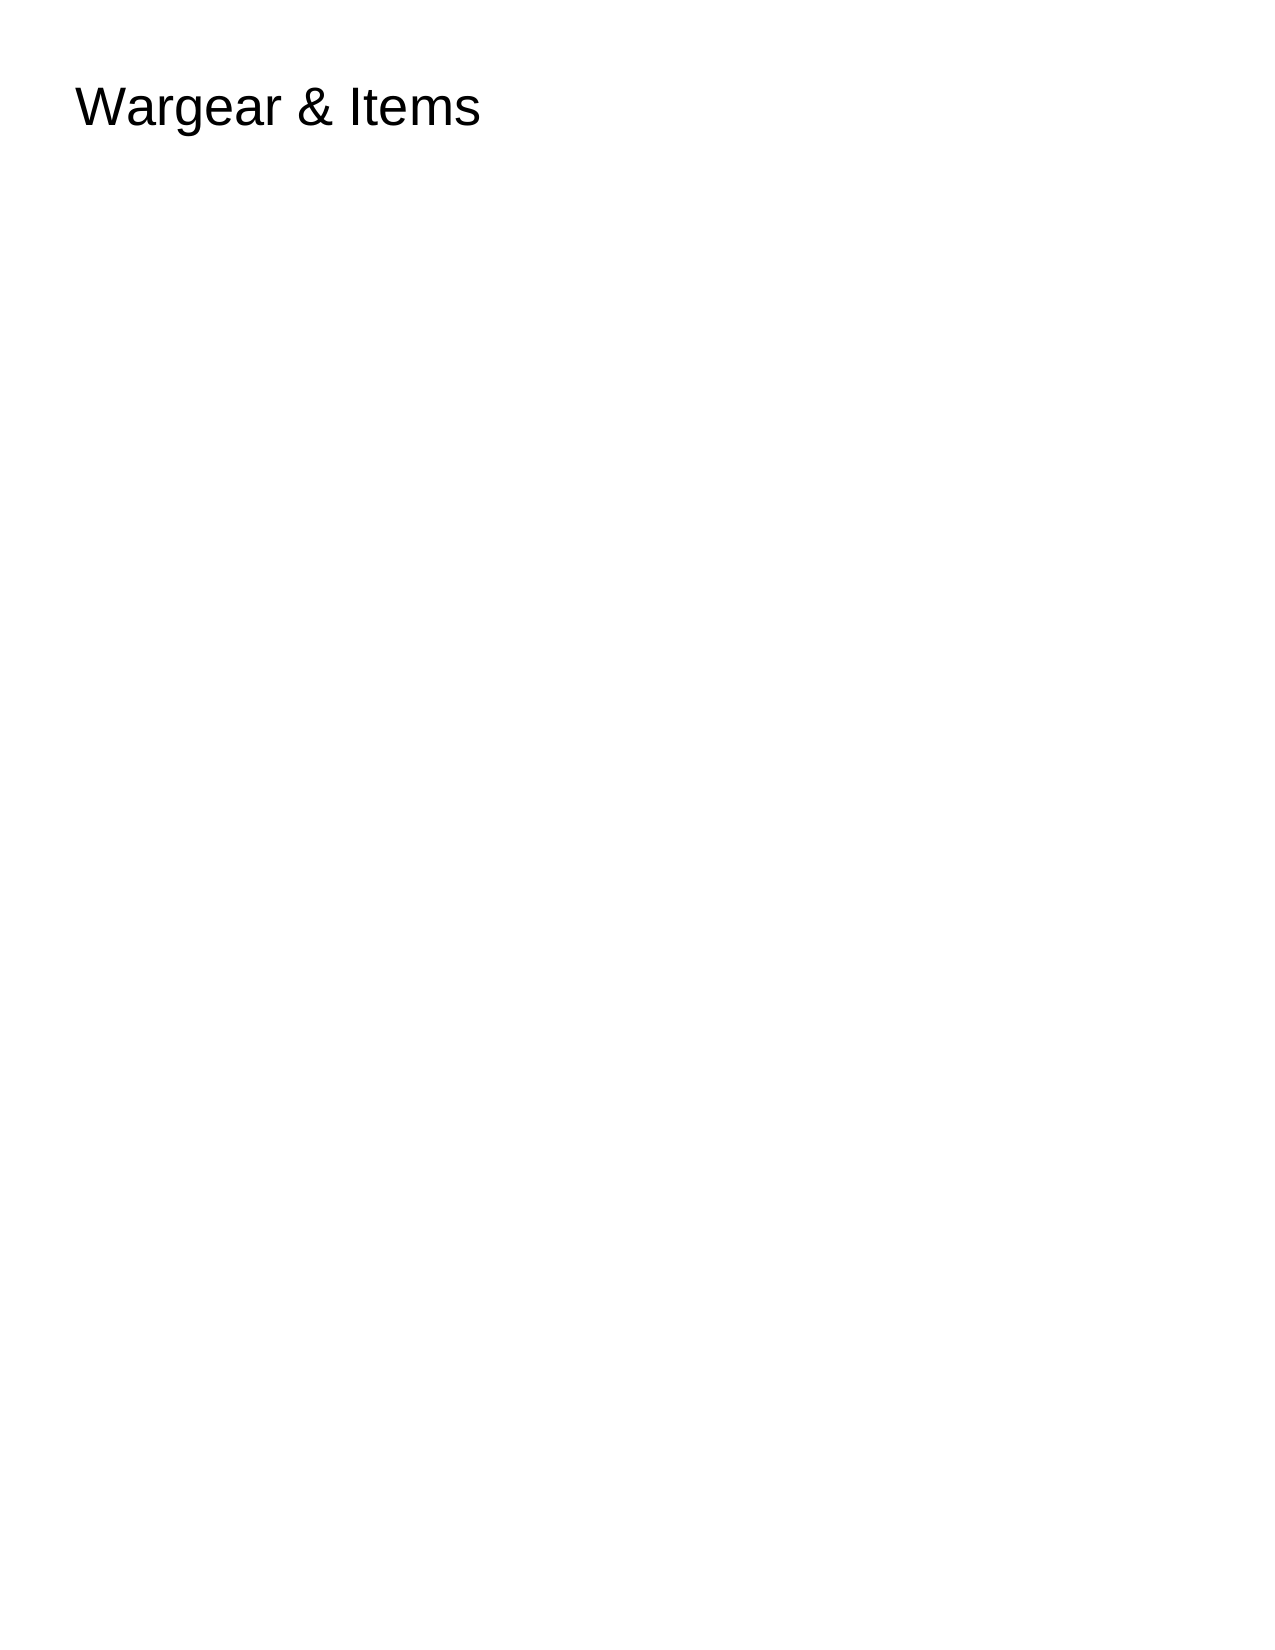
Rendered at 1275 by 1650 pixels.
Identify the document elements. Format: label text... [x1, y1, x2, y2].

title Wargear & Items [75, 75, 1200, 137]
